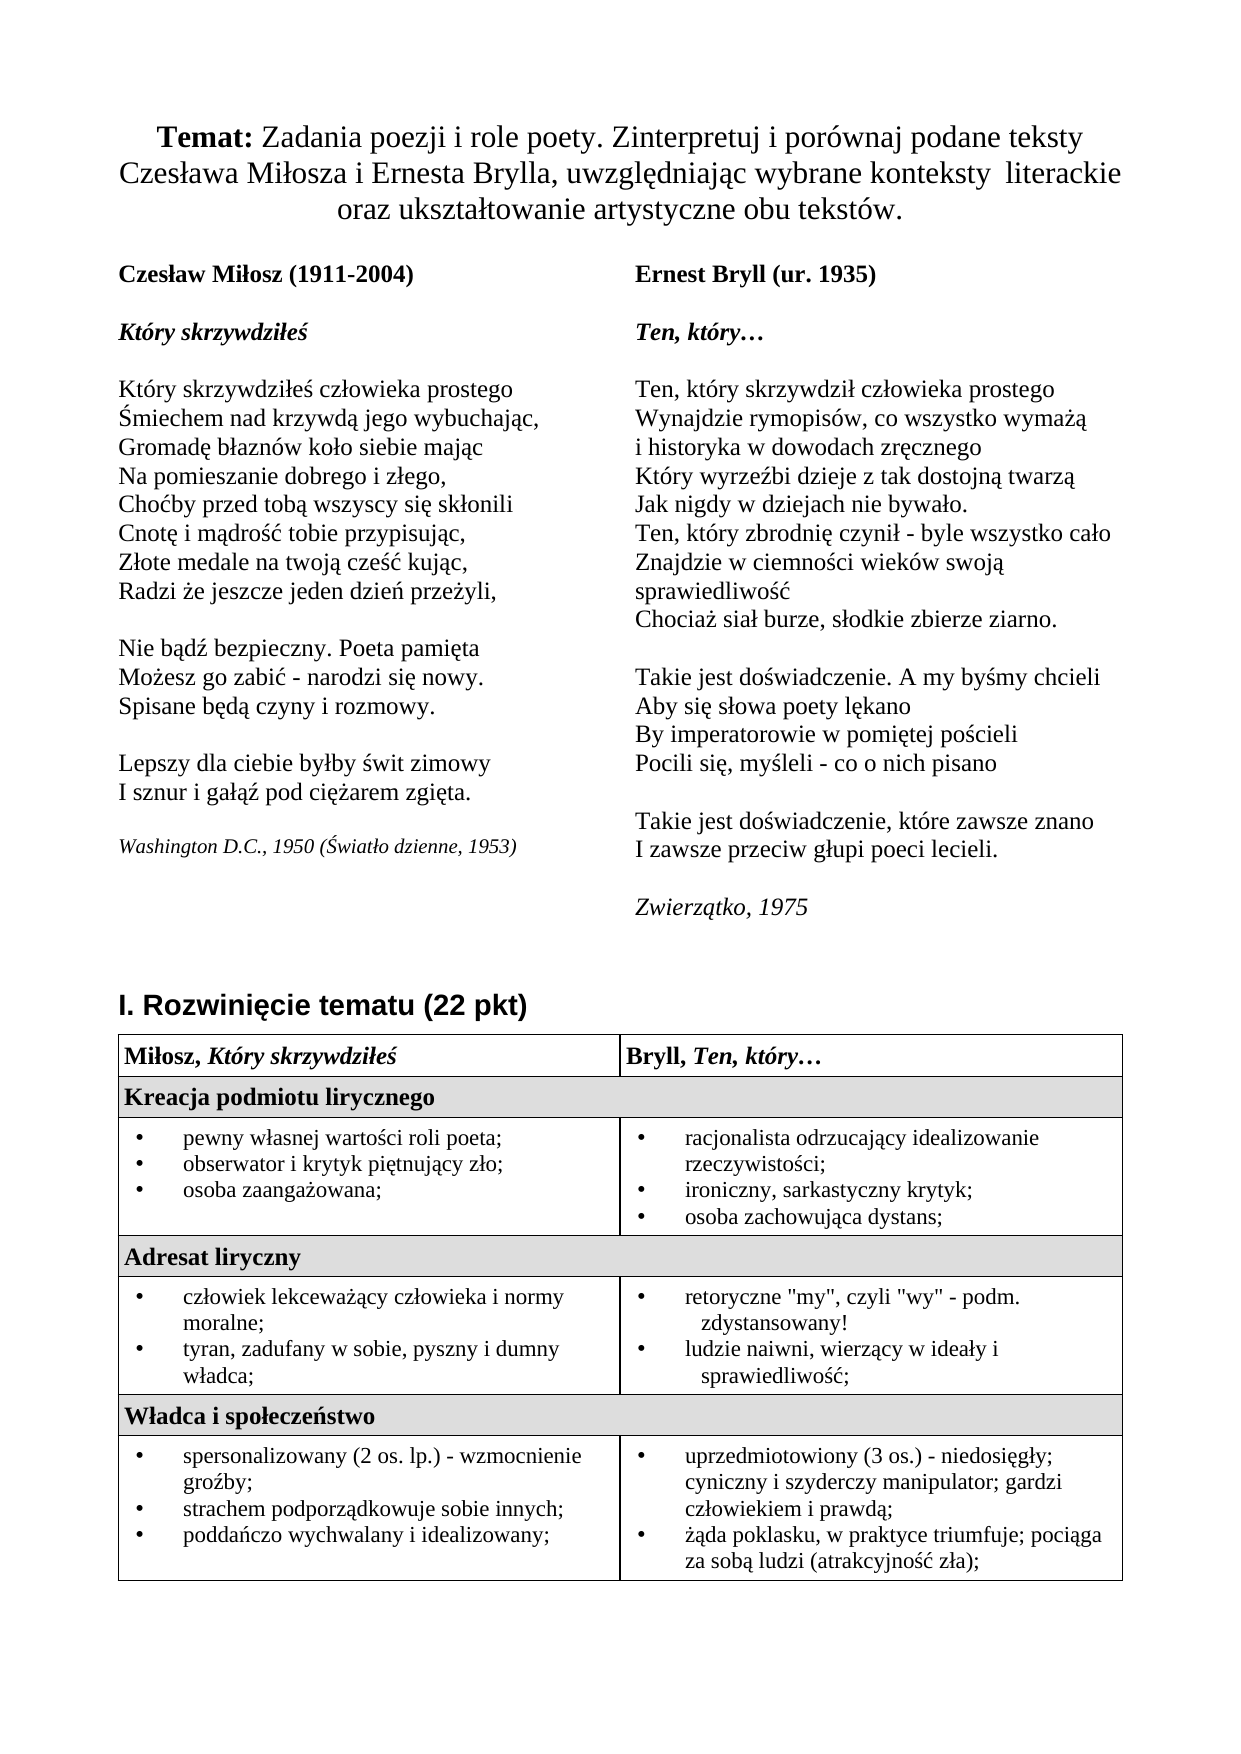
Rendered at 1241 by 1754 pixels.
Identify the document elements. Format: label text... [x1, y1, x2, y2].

text Nie bądź bezpieczny. Poeta pamięta [118, 633, 605, 662]
text Temat: Zadania poezji i role poety. Zinterpretuj i porównaj podane teksty Czesława Miłosza i Ernesta Brylla, uwzględniając wybrane konteksty literackie oraz ukształtowanie artystyczne obu tekstów. [118, 118, 1122, 226]
text Jak nigdy w dziejach nie bywało. [635, 489, 1122, 518]
text Czesław Miłosz (1911-2004) [118, 259, 605, 288]
table_cell racjonalista odrzucający idealizowanie rzeczywistości; ironiczny, sarkastyczny krytyk; osoba zachowująca dystans; [621, 1118, 1122, 1235]
text Chociaż siał burze, słodkie zbierze ziarno. [635, 604, 1122, 633]
text Znajdzie w ciemności wieków swoją sprawiedliwość [635, 547, 1122, 604]
table_cell retoryczne "my", czyli "wy" - podm. zdystansowany! ludzie naiwni, wierzący w ideały i sprawiedliwość; [621, 1277, 1122, 1394]
table_cell Władca i społeczeństwo [119, 1395, 1122, 1435]
table_cell Kreacja podmiotu lirycznego [119, 1077, 1122, 1117]
table_cell człowiek lekceważący człowieka i normy moralne; tyran, zadufany w sobie, pyszny i dumny władca; [119, 1277, 619, 1394]
text Zwierzątko, 1975 [635, 892, 1122, 921]
text Złote medale na twoją cześć kując, [118, 547, 605, 576]
text Na pomieszanie dobrego i złego, [118, 461, 605, 489]
text Który skrzywdziłeś człowieka prostego [118, 374, 605, 403]
text Ten, który zbrodnię czynił - byle wszystko cało [635, 518, 1122, 547]
table_header Bryll, Ten, który… [621, 1035, 1122, 1076]
text Washington D.C., 1950 (Światło dzienne, 1953) [118, 834, 605, 858]
table_cell Adresat liryczny [119, 1236, 1122, 1276]
subtitle I. Rozwinięcie tematu (22 pkt) [118, 988, 1122, 1022]
text By imperatorowie w pomiętej pościeli [635, 719, 1122, 748]
text Wynajdzie rymopisów, co wszystko wymażą [635, 403, 1122, 432]
text i historyka w dowodach zręcznego [635, 432, 1122, 461]
text Lepszy dla ciebie byłby świt zimowy [118, 748, 605, 777]
text Który skrzywdziłeś [118, 317, 605, 346]
table_cell uprzedmiotowiony (3 os.) - niedosięgły; cyniczny i szyderczy manipulator; gardzi człowiekiem i prawdą; żąda poklasku, w praktyce triumfuje; pociąga za sobą ludzi (atrakcyjność zła); [621, 1436, 1122, 1579]
text Cnotę i mądrość tobie przypisując, [118, 518, 605, 547]
text I zawsze przeciw głupi poeci lecieli. [635, 834, 1122, 863]
text Ten, który… [635, 317, 1122, 346]
text Śmiechem nad krzywdą jego wybuchając, [118, 403, 605, 432]
text Choćby przed tobą wszyscy się skłonili [118, 489, 605, 518]
text Ten, który skrzywdził człowieka prostego [635, 374, 1122, 403]
text Radzi że jeszcze jeden dzień przeżyli, [118, 576, 605, 604]
text Spisane będą czyny i rozmowy. [118, 691, 605, 719]
table_cell spersonalizowany (2 os. lp.) - wzmocnienie groźby; strachem podporządkowuje sobie innych; poddańczo wychwalany i idealizowany; [119, 1436, 619, 1579]
table_header Miłosz, Który skrzywdziłeś [119, 1035, 619, 1076]
text Takie jest doświadczenie, które zawsze znano [635, 806, 1122, 834]
text Aby się słowa poety lękano [635, 691, 1122, 719]
text Ernest Bryll (ur. 1935) [635, 259, 1122, 288]
text Pocili się, myśleli - co o nich pisano [635, 748, 1122, 777]
text Gromadę błaznów koło siebie mając [118, 432, 605, 461]
text Który wyrzeźbi dzieje z tak dostojną twarzą [635, 461, 1122, 489]
text I sznur i gałąź pod ciężarem zgięta. [118, 777, 605, 806]
text Możesz go zabić - narodzi się nowy. [118, 662, 605, 691]
text Takie jest doświadczenie. A my byśmy chcieli [635, 662, 1122, 691]
table_cell pewny własnej wartości roli poeta; obserwator i krytyk piętnujący zło; osoba zaangażowana; [119, 1118, 619, 1235]
